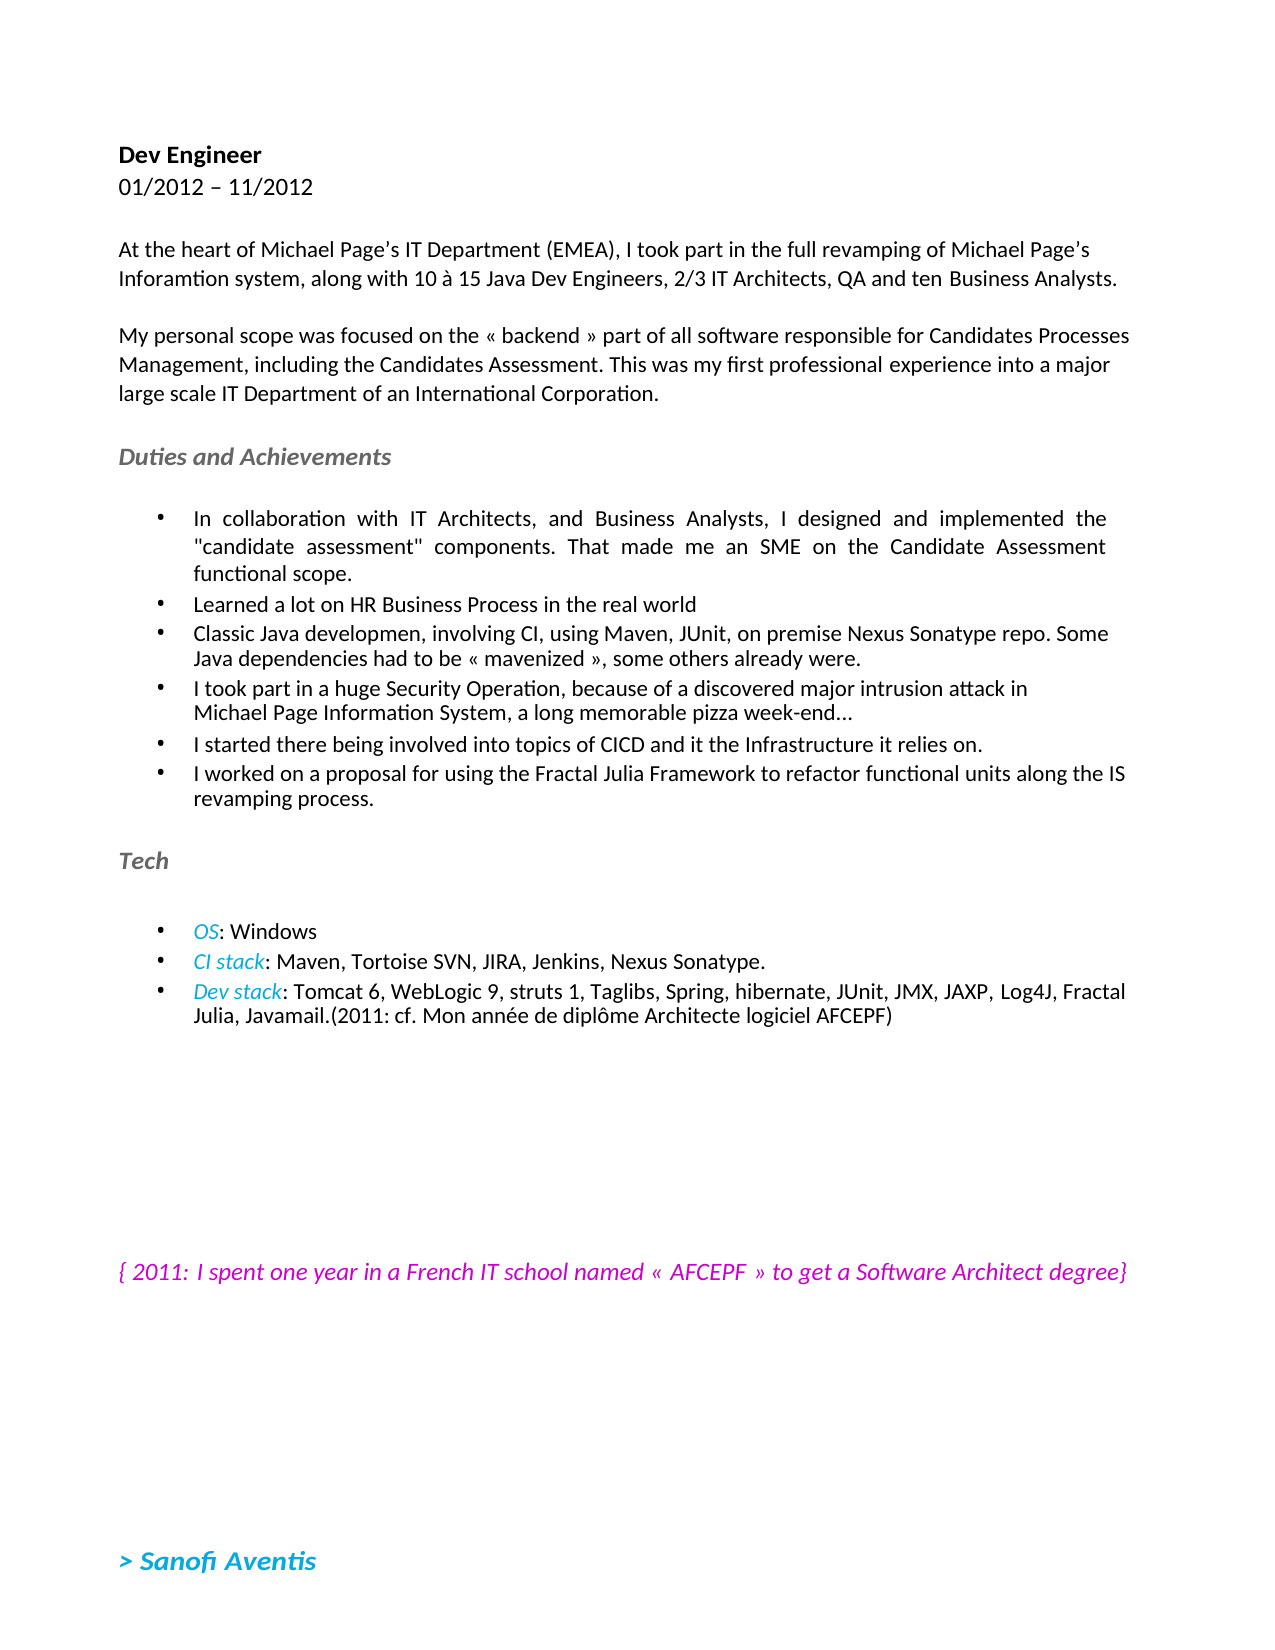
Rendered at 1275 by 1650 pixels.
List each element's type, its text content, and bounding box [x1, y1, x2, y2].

text Tech [118, 845, 1169, 876]
text 01/2012 – 11/2012 [118, 171, 1169, 202]
list I took part in a huge Security Operation, because of a discovered major intrusion attack in Michael Page Information System, a long memorable pizza week-end... [156, 673, 1089, 726]
list I worked on a proposal for using the Fractal Julia Framework to refactor functional units along the IS revamping process. [156, 758, 1132, 812]
text At the heart of Michael Page’s IT Department (EMEA), I took part in the full revamping of Michael Page’s Inforamtion system, along with 10 à 15 Java Dev Engineers, 2/3 IT Architects, QA and ten Business Analysts. [118, 235, 1149, 292]
list In collaboration with IT Architects, and Business Analysts, I designed and implemented the "candidate assessment" components. That made me an SME on the Candidate Assessment functional scope. [156, 501, 1107, 587]
text My personal scope was focused on the « backend » part of all software responsible for Candidates Processes Management, including the Candidates Assessment. This was my first professional experience into a major large scale IT Department of an International Corporation. [118, 322, 1149, 407]
text Duties and Achievements [118, 441, 1169, 471]
text Dev Engineer [118, 139, 1169, 170]
list Learned a lot on HR Business Process in the real world [156, 587, 1169, 618]
list Dev stack: Tomcat 6, WebLogic 9, struts 1, Taglibs, Spring, hibernate, JUnit, JMX, JAXP, Log4J, Fractal Julia, Javamail.(2011: cf. Mon année de diplôme Architecte logiciel AFCEPF) [156, 975, 1130, 1029]
text { 2011: I spent one year in a French IT school named « AFCEPF » to get a Software Architect degree} [118, 1256, 1169, 1286]
list OS: Windows [156, 915, 1169, 945]
subtitle > Sanofi Aventis [118, 1544, 1169, 1577]
list Classic Java developmen, involving CI, using Maven, JUnit, on premise Nexus Sonatype repo. Some Java dependencies had to be « mavenized », some others already were. [156, 618, 1129, 672]
list I started there being involved into topics of CICD and it the Infrastructure it relies on. [156, 726, 1169, 758]
list CI stack: Maven, Tortoise SVN, JIRA, Jenkins, Nexus Sonatype. [156, 945, 1169, 975]
